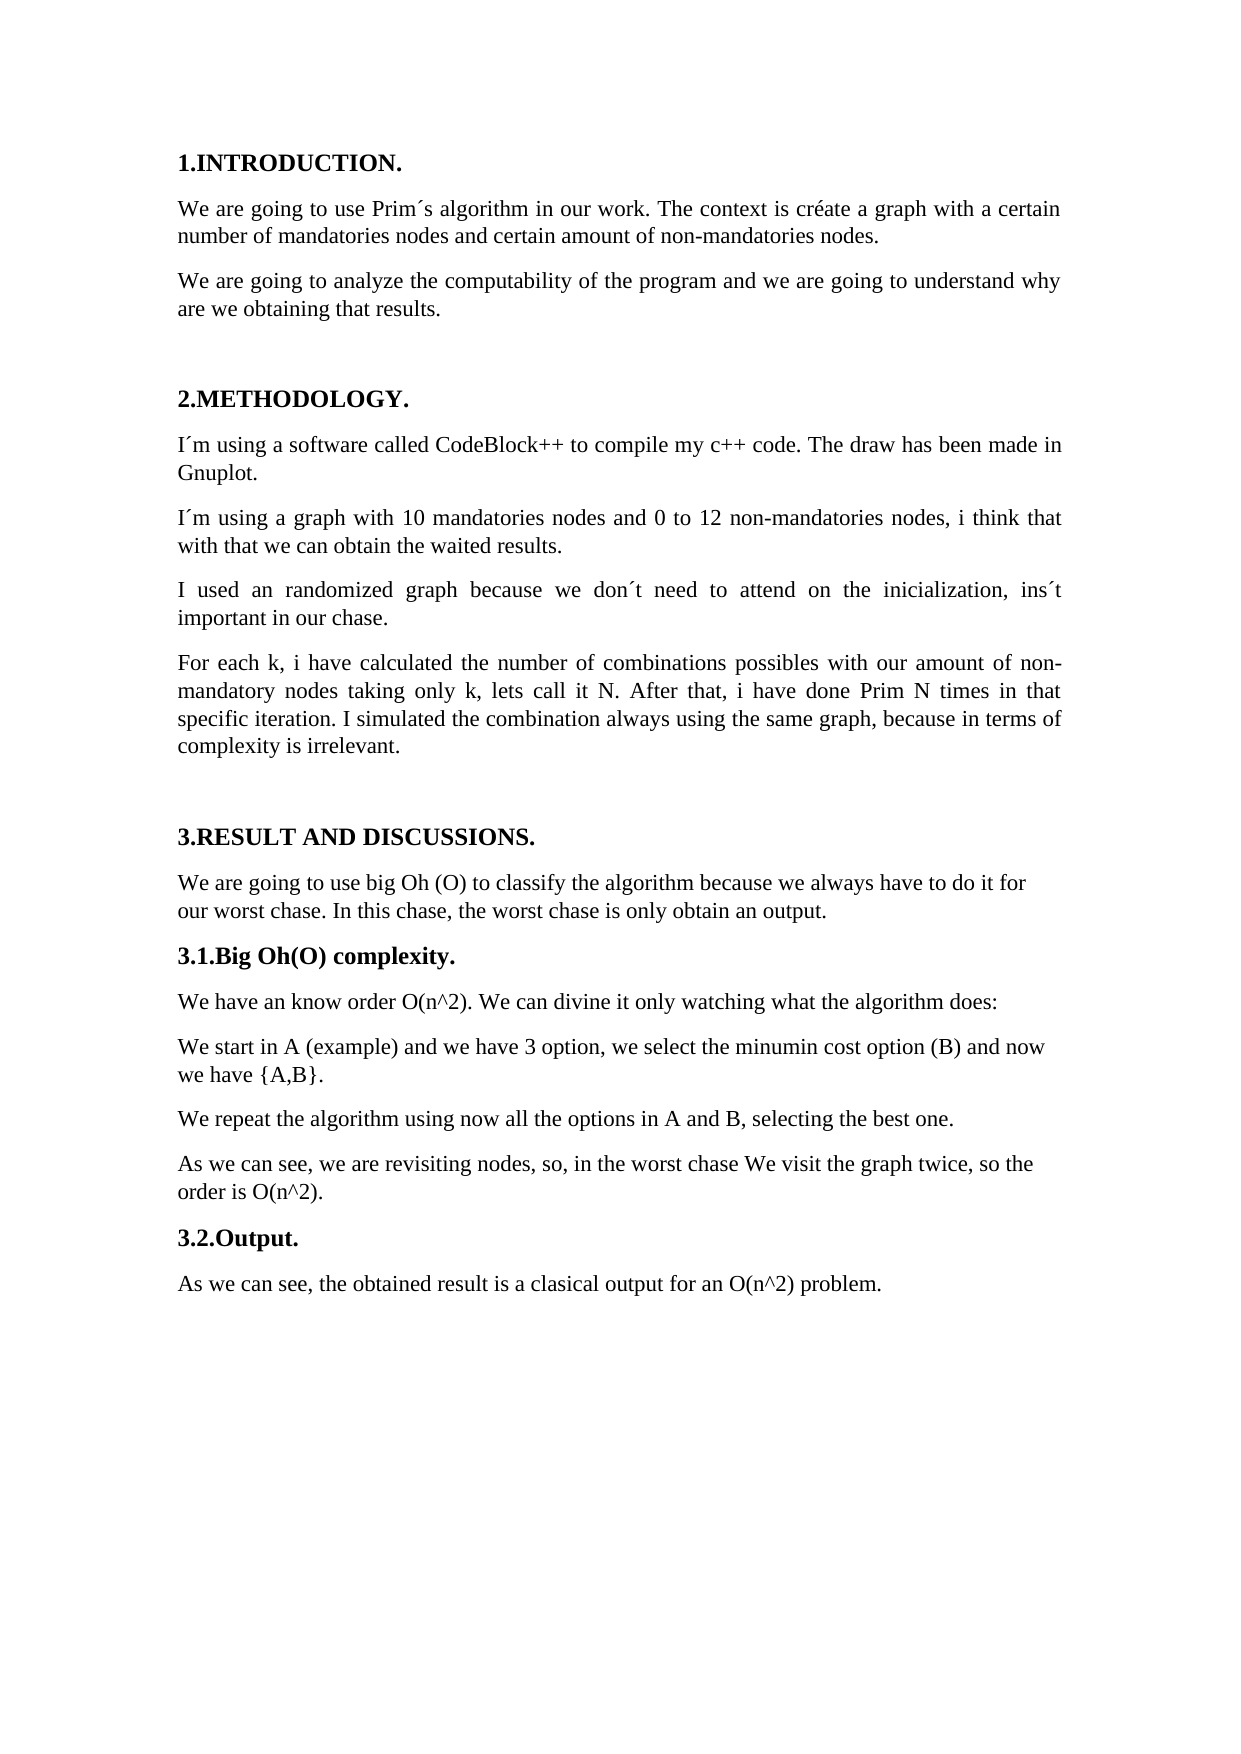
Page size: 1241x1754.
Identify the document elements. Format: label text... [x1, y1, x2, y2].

text 1.INTRODUCTION. [177, 148, 1063, 176]
text I used an randomized graph because we don´t need to attend on the inicialization, ins´t important in our chase. [177, 576, 1063, 631]
text We are going to use Prim´s algorithm in our work. The context is créate a graph with a certain number of mandatories nodes and certain amount of non-mandatories nodes. [177, 195, 1063, 249]
text As we can see, we are revisiting nodes, so, in the worst chase We visit the graph twice, so the order is O(n^2). [177, 1150, 1063, 1204]
text 2.METHODOLOGY. [177, 384, 1063, 413]
text We are going to analyze the computability of the program and we are going to understand why are we obtaining that results. [177, 267, 1063, 321]
text We start in A (example) and we have 3 option, we select the minumin cost option (B) and now we have {A,B}. [177, 1033, 1063, 1087]
text I´m using a graph with 10 mandatories nodes and 0 to 12 non-mandatories nodes, i think that with that we can obtain the waited results. [177, 504, 1063, 558]
text For each k, i have calculated the number of combinations possibles with our amount of non-mandatory nodes taking only k, lets call it N. After that, i have done Prim N times in that specific iteration. I simulated the combination always using the same graph, because in terms of complexity is irrelevant. [177, 649, 1063, 759]
text 3.RESULT AND DISCUSSIONS. [177, 822, 1063, 851]
text We have an know order O(n^2). We can divine it only watching what the algorithm does: [177, 988, 1063, 1015]
text As we can see, the obtained result is a clasical output for an O(n^2) problem. [177, 1270, 1063, 1296]
text I´m using a software called CodeBlock++ to compile my c++ code. The draw has been made in Gnuplot. [177, 431, 1063, 486]
text We repeat the algorithm using now all the options in A and B, selecting the best one. [177, 1106, 1063, 1132]
text 3.1.Big Oh(O) complexity. [177, 941, 1063, 970]
text 3.2.Output. [177, 1223, 1063, 1251]
text We are going to use big Oh (O) to classify the algorithm because we always have to do it for our worst chase. In this chase, the worst chase is only obtain an output. [177, 869, 1063, 923]
